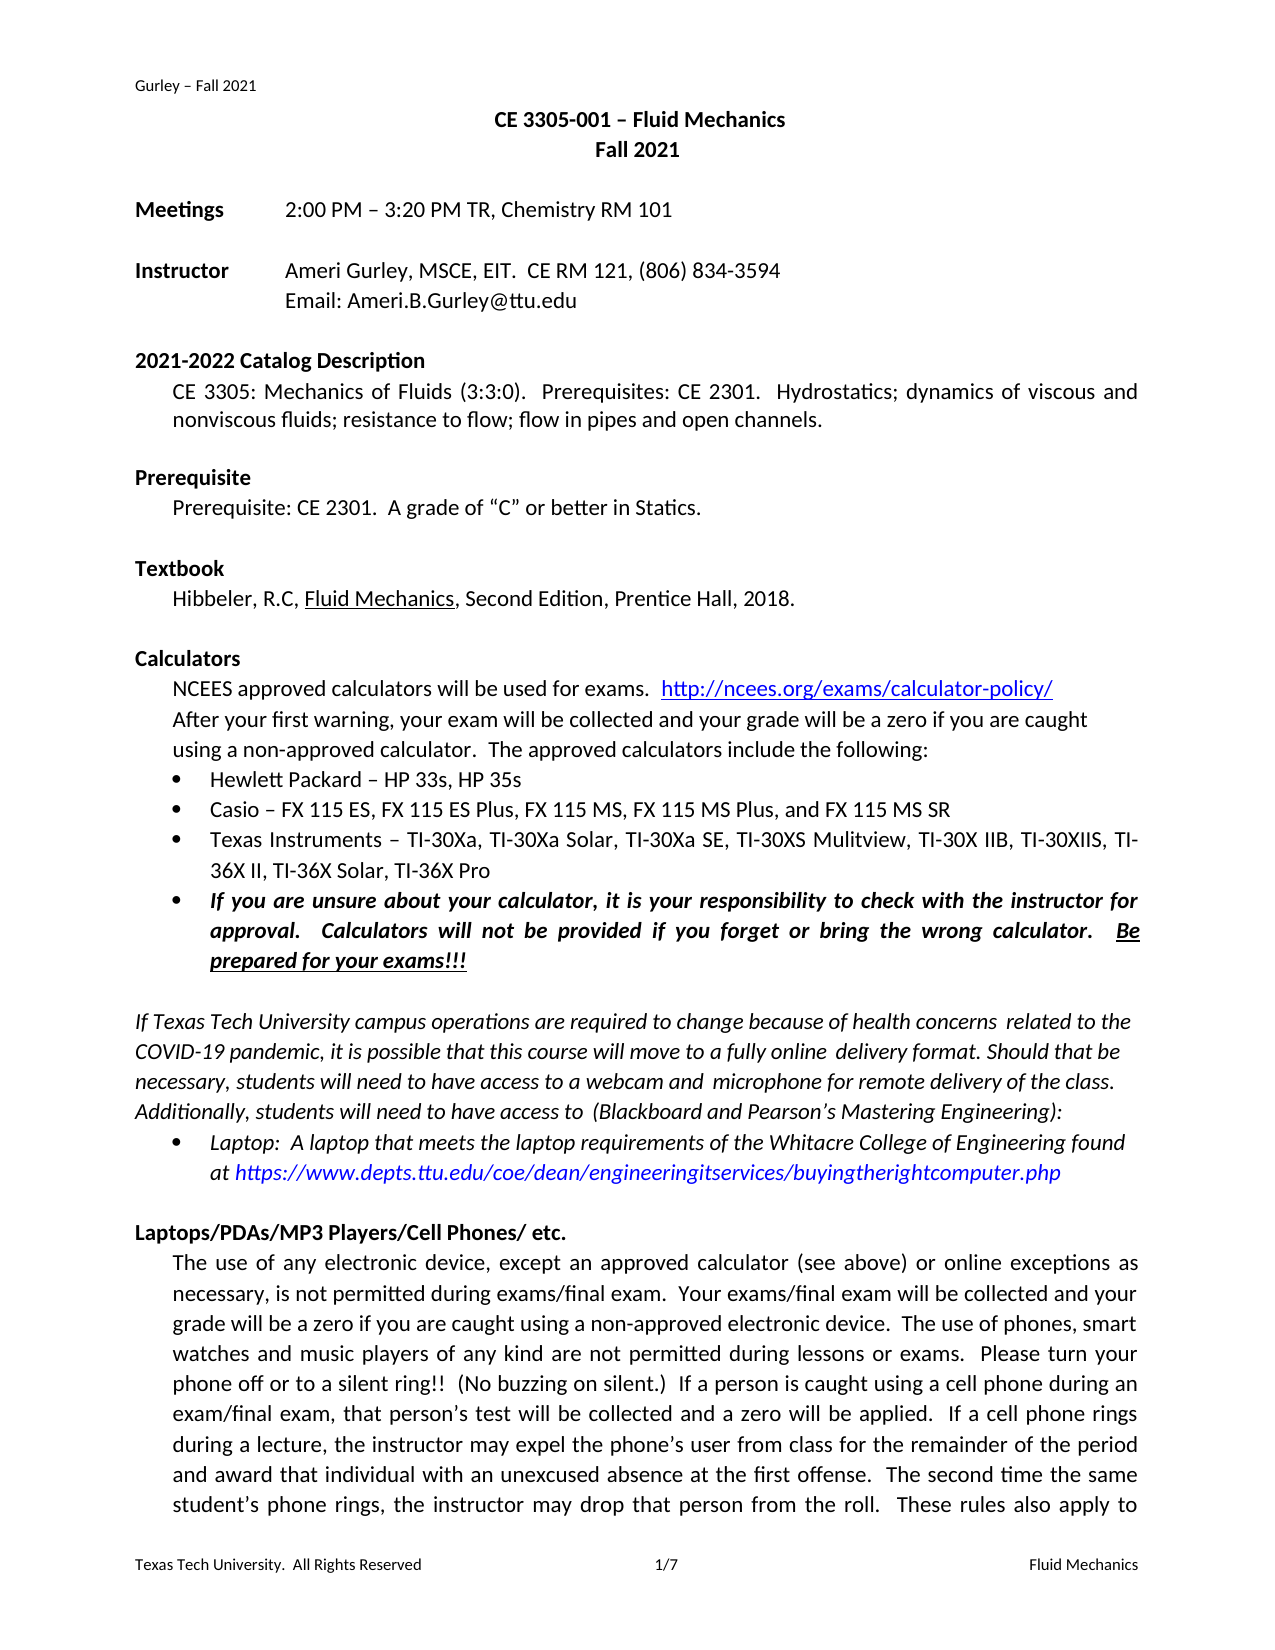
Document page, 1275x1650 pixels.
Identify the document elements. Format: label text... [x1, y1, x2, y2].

list Texas Instruments – TI-30Xa, TI-30Xa Solar, TI-30Xa SE, TI-30XS Mulitview, TI-30X IIB, TI-30XIIS, TI-36X II, TI-36X Solar, TI-36X Pro [172, 826, 1140, 884]
text Hibbeler, R.C, Fluid Mechanics, Second Edition, Prentice Hall, 2018. [172, 584, 1140, 612]
text Fall 2021 [135, 135, 1140, 163]
list Laptop: A laptop that meets the laptop requirements of the Whitacre College of Engineering found at https://www.depts.ttu.edu/coe/dean/engineeringitservices/buyingtherightcomputer.php [172, 1128, 1140, 1186]
subtitle Meetings 2:00 PM – 3:20 PM TR, Chemistry RM 101 [135, 196, 1140, 224]
subtitle Laptops/PDAs/MP3 Players/Cell Phones/ etc. [135, 1218, 1140, 1246]
text NCEES approved calculators will be used for exams. http://ncees.org/exams/calculator-policy/ [172, 674, 1252, 703]
text CE 3305: Mechanics of Fluids (3:3:0). Prerequisites: CE 2301. Hydrostatics; dynamics of viscous and nonviscous fluids; resistance to flow; flow in pipes and open channels. [172, 377, 1140, 433]
list Hewlett Packard – HP 33s, HP 35s [172, 765, 1140, 793]
list If you are unsure about your calculator, it is your responsibility to check with the instructor for approval. Calculators will not be provided if you forget or bring the wrong calculator. Be prepared for your exams!!! [172, 886, 1140, 974]
title CE 3305-001 – Fluid Mechanics [135, 105, 1140, 133]
text After your first warning, your exam will be collected and your grade will be a zero if you are caught using a non-approved calculator. The approved calculators include the following: [172, 705, 1140, 763]
text Prerequisite [135, 463, 1140, 491]
text Prerequisite: CE 2301. A grade of “C” or better in Statics. [172, 493, 1140, 521]
text Textbook [135, 554, 1140, 582]
text The use of any electronic device, except an approved calculator (see above) or online exceptions as necessary, is not permitted during exams/final exam. Your exams/final exam will be collected and your grade will be a zero if you are caught using a non-approved electronic device. The use of phones, smart watches and music players of any kind are not permitted during lessons or exams. Please turn your phone off or to a silent ring!! (No buzzing on silent.) If a person is caught using a cell phone during an exam/final exam, that person’s test will be collected and a zero will be applied. If a cell phone rings during a lecture, the instructor may expel the phone’s user from class for the remainder of the period and award that individual with an unexcused absence at the first offense. The second time the same student’s phone rings, the instructor may drop that person from the roll. These rules also apply to [172, 1248, 1140, 1518]
text If Texas Tech University campus operations are required to change because of health concerns related to the COVID-19 pandemic, it is possible that this course will move to a fully online delivery format. Should that be necessary, students will need to have access to a webcam and microphone for remote delivery of the class. Additionally, students will need to have access to (Blackboard and Pearson’s Mastering Engineering): [135, 1007, 1140, 1126]
subtitle Instructor Ameri Gurley, MSCE, EIT. CE RM 121, (806) 834-3594 [135, 256, 1140, 284]
list Casio – FX 115 ES, FX 115 ES Plus, FX 115 MS, FX 115 MS Plus, and FX 115 MS SR [172, 795, 1140, 823]
text Email: Ameri.B.Gurley@ttu.edu [163, 286, 1140, 314]
text Calculators [135, 644, 1140, 672]
text 2021-2022 Catalog Description [135, 347, 1140, 375]
